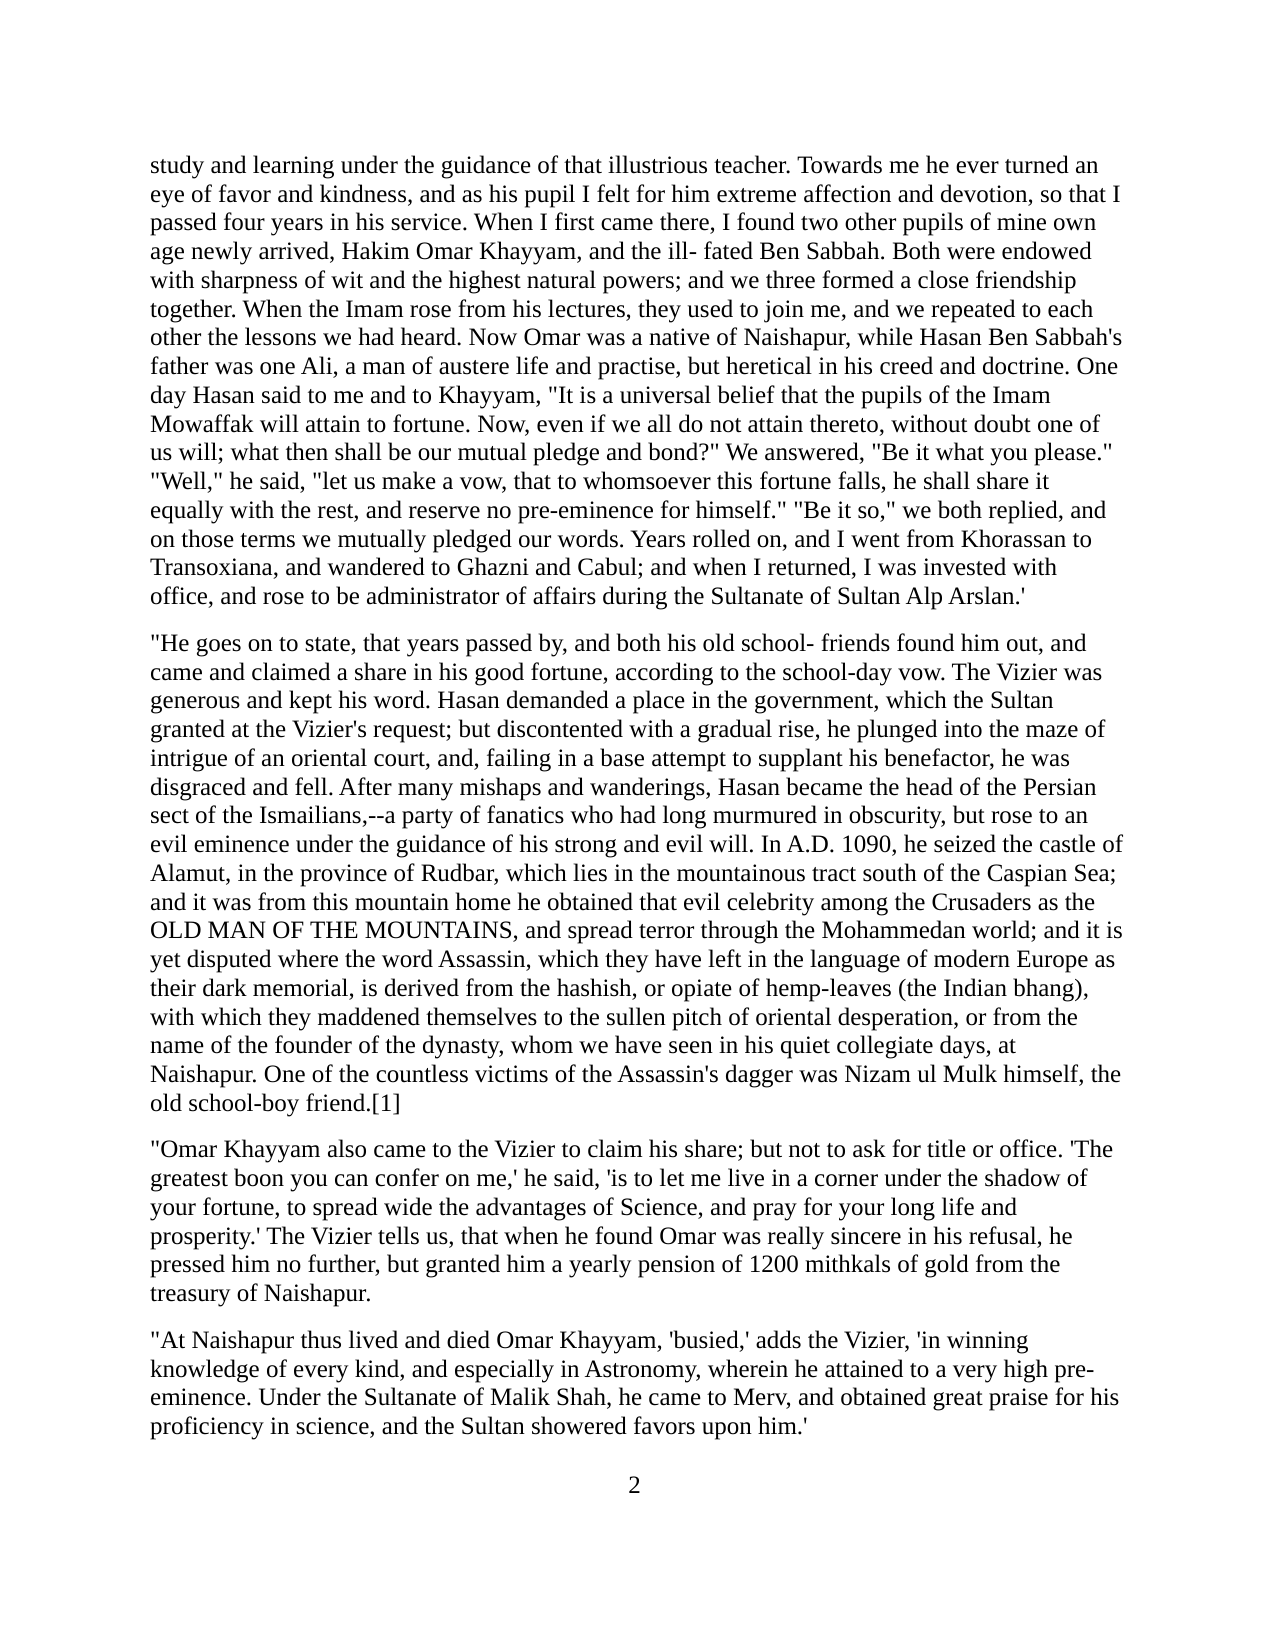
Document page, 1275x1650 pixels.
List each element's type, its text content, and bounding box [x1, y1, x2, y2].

text "He goes on to state, that years passed by, and both his old school- friends found him out, and came and claimed a share in his good fortune, according to the school-day vow. The Vizier was generous and kept his word. Hasan demanded a place in the government, which the Sultan granted at the Vizier's request; but discontented with a gradual rise, he plunged into the maze of intrigue of an oriental court, and, failing in a base attempt to supplant his benefactor, he was disgraced and fell. After many mishaps and wanderings, Hasan became the head of the Persian sect of the Ismailians,--a party of fanatics who had long murmured in obscurity, but rose to an evil eminence under the guidance of his strong and evil will. In A.D. 1090, he seized the castle of Alamut, in the province of Rudbar, which lies in the mountainous tract south of the Caspian Sea; and it was from this mountain home he obtained that evil celebrity among the Crusaders as the OLD MAN OF THE MOUNTAINS, and spread terror through the Mohammedan world; and it is yet disputed where the word Assassin, which they have left in the language of modern Europe as their dark memorial, is derived from the hashish, or opiate of hemp-leaves (the Indian bhang), with which they maddened themselves to the sullen pitch of oriental desperation, or from the name of the founder of the dynasty, whom we have seen in his quiet collegiate days, at Naishapur. One of the countless victims of the Assassin's dagger was Nizam ul Mulk himself, the old school-boy friend.[1] [150, 628, 1125, 1117]
text "At Naishapur thus lived and died Omar Khayyam, 'busied,' adds the Vizier, 'in winning knowledge of every kind, and especially in Astronomy, wherein he attained to a very high pre-eminence. Under the Sultanate of Malik Shah, he came to Merv, and obtained great praise for his proficiency in science, and the Sultan showered favors upon him.' [150, 1325, 1125, 1440]
text "Omar Khayyam also came to the Vizier to claim his share; but not to ask for title or office. 'The greatest boon you can confer on me,' he said, 'is to let me live in a corner under the shadow of your fortune, to spread wide the advantages of Science, and pray for your long life and prosperity.' The Vizier tells us, that when he found Omar was really sincere in his refusal, he pressed him no further, but granted him a yearly pension of 1200 mithkals of gold from the treasury of Naishapur. [150, 1134, 1125, 1307]
text study and learning under the guidance of that illustrious teacher. Towards me he ever turned an eye of favor and kindness, and as his pupil I felt for him extreme affection and devotion, so that I passed four years in his service. When I first came there, I found two other pupils of mine own age newly arrived, Hakim Omar Khayyam, and the ill- fated Ben Sabbah. Both were endowed with sharpness of wit and the highest natural powers; and we three formed a close friendship together. When the Imam rose from his lectures, they used to join me, and we repeated to each other the lessons we had heard. Now Omar was a native of Naishapur, while Hasan Ben Sabbah's father was one Ali, a man of austere life and practise, but heretical in his creed and doctrine. One day Hasan said to me and to Khayyam, "It is a universal belief that the pupils of the Imam Mowaffak will attain to fortune. Now, even if we all do not attain thereto, without doubt one of us will; what then shall be our mutual pledge and bond?" We answered, "Be it what you please." "Well," he said, "let us make a vow, that to whomsoever this fortune falls, he shall share it equally with the rest, and reserve no pre-eminence for himself." "Be it so," we both replied, and on those terms we mutually pledged our words. Years rolled on, and I went from Khorassan to Transoxiana, and wandered to Ghazni and Cabul; and when I returned, I was invested with office, and rose to be administrator of affairs during the Sultanate of Sultan Alp Arslan.' [150, 150, 1125, 610]
